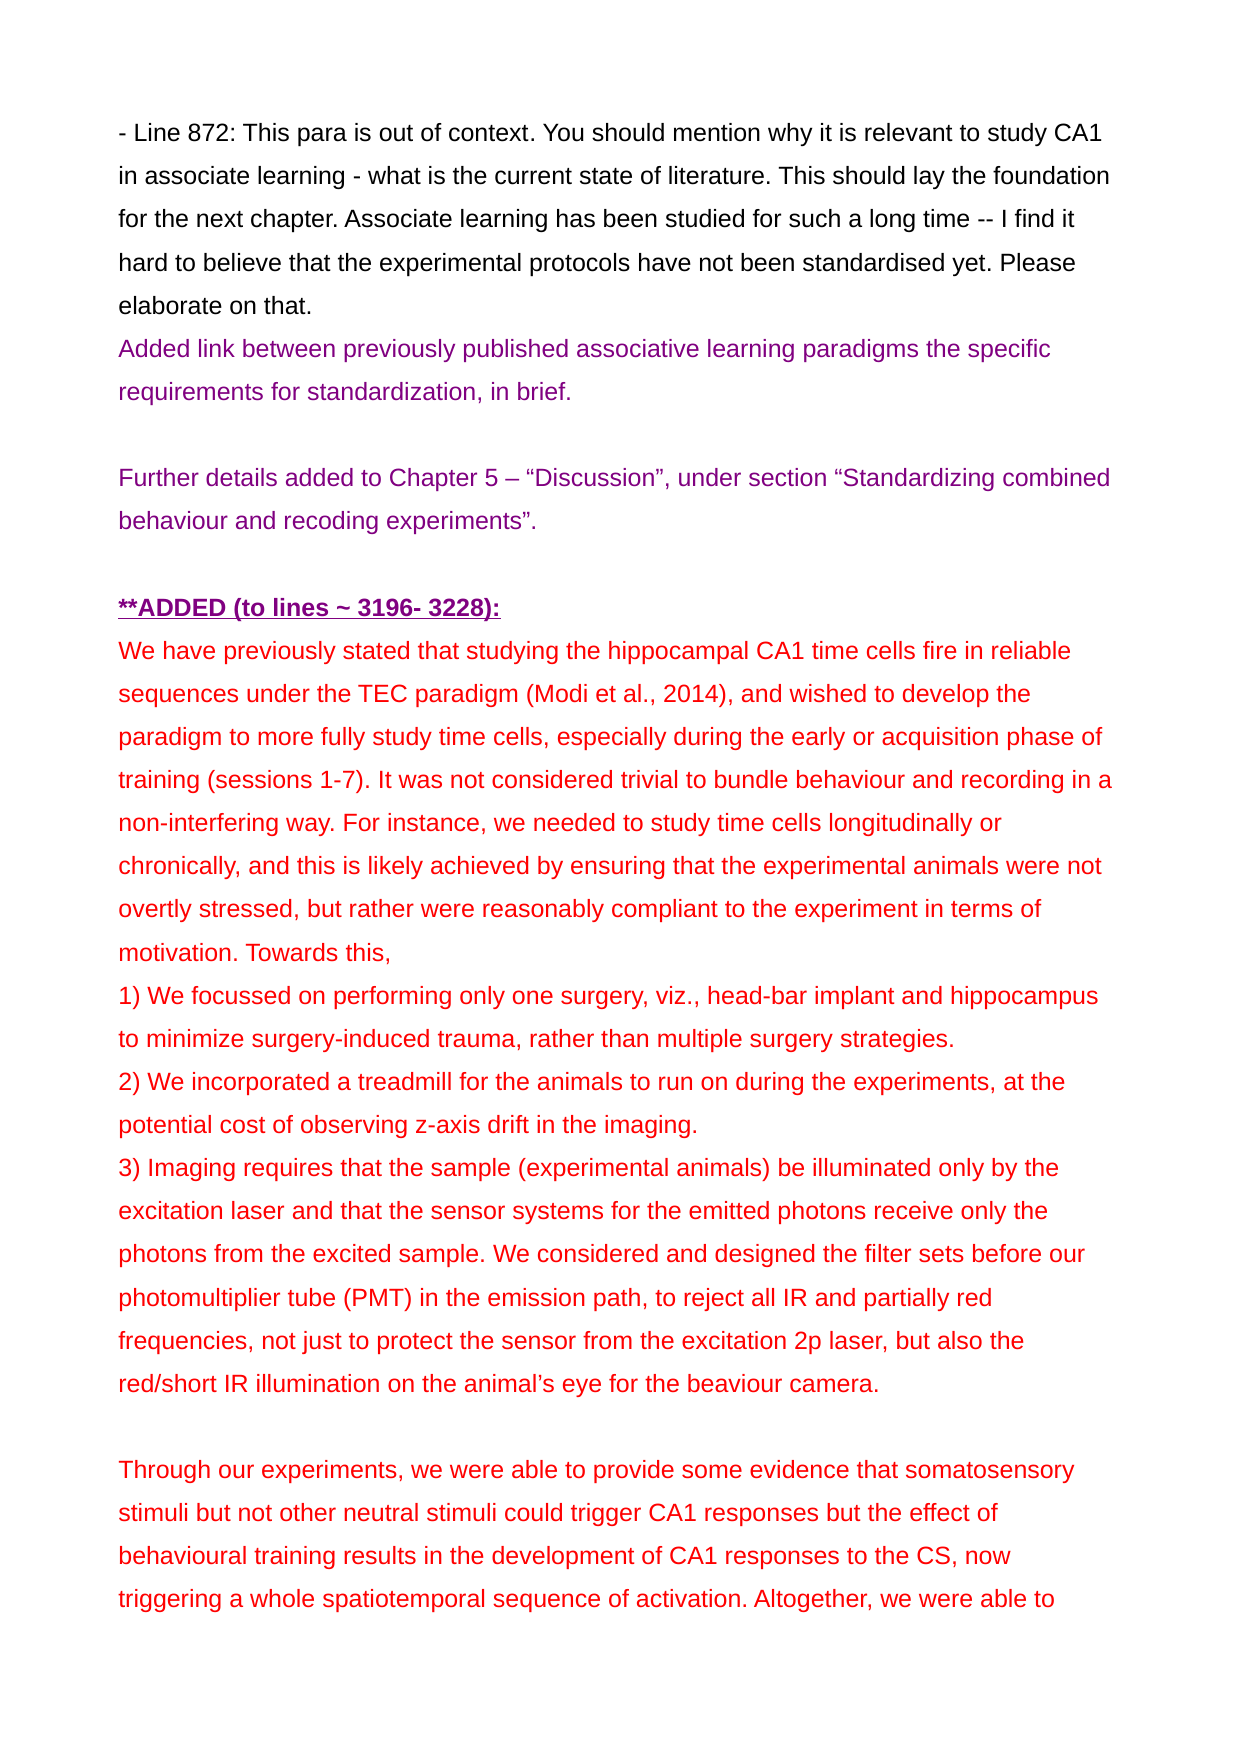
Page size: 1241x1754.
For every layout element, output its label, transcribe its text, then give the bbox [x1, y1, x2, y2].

text 2) We incorporated a treadmill for the animals to run on during the experiments, at the potential cost of observing z-axis drift in the imaging. [118, 1067, 1122, 1139]
text We have previously stated that studying the hippocampal CA1 time cells fire in reliable sequences under the TEC paradigm (Modi et al., 2014), and wished to develop the paradigm to more fully study time cells, especially during the early or acquisition phase of training (sessions 1-7). It was not considered trivial to bundle behaviour and recording in a non-interfering way. For instance, we needed to study time cells longitudinally or chronically, and this is likely achieved by ensuring that the experimental animals were not overtly stressed, but rather were reasonably compliant to the experiment in terms of motivation. Towards this, [118, 636, 1122, 966]
text **ADDED (to lines ~ 3196- 3228): [118, 592, 1122, 621]
text 1) We focussed on performing only one surgery, viz., head-bar implant and hippocampus to minimize surgery-induced trauma, rather than multiple surgery strategies. [118, 981, 1122, 1052]
text Through our experiments, we were able to provide some evidence that somatosensory stimuli but not other neutral stimuli could trigger CA1 responses but the effect of behavioural training results in the development of CA1 responses to the CS, now triggering a whole spatiotemporal sequence of activation. Altogether, we were able to [118, 1455, 1122, 1613]
text 3) Imaging requires that the sample (experimental animals) be illuminated only by the excitation laser and that the sensor systems for the emitted photons receive only the photons from the excited sample. We considered and designed the filter sets before our photomultiplier tube (PMT) in the emission path, to reject all IR and partially red frequencies, not just to protect the sensor from the excitation 2p laser, but also the red/short IR illumination on the animal’s eye for the beaviour camera. [118, 1153, 1122, 1397]
text Further details added to Chapter 5 – “Discussion”, under section “Standardizing combined behaviour and recoding experiments”. [118, 463, 1122, 535]
text Added link between previously published associative learning paradigms the specific requirements for standardization, in brief. [118, 334, 1122, 406]
text - Line 872: This para is out of context. You should mention why it is relevant to study CA1 in associate learning - what is the current state of literature. This should lay the foundation for the next chapter. Associate learning has been studied for such a long time -- I find it hard to believe that the experimental protocols have not been standardised yet. Please elaborate on that. [118, 118, 1122, 319]
